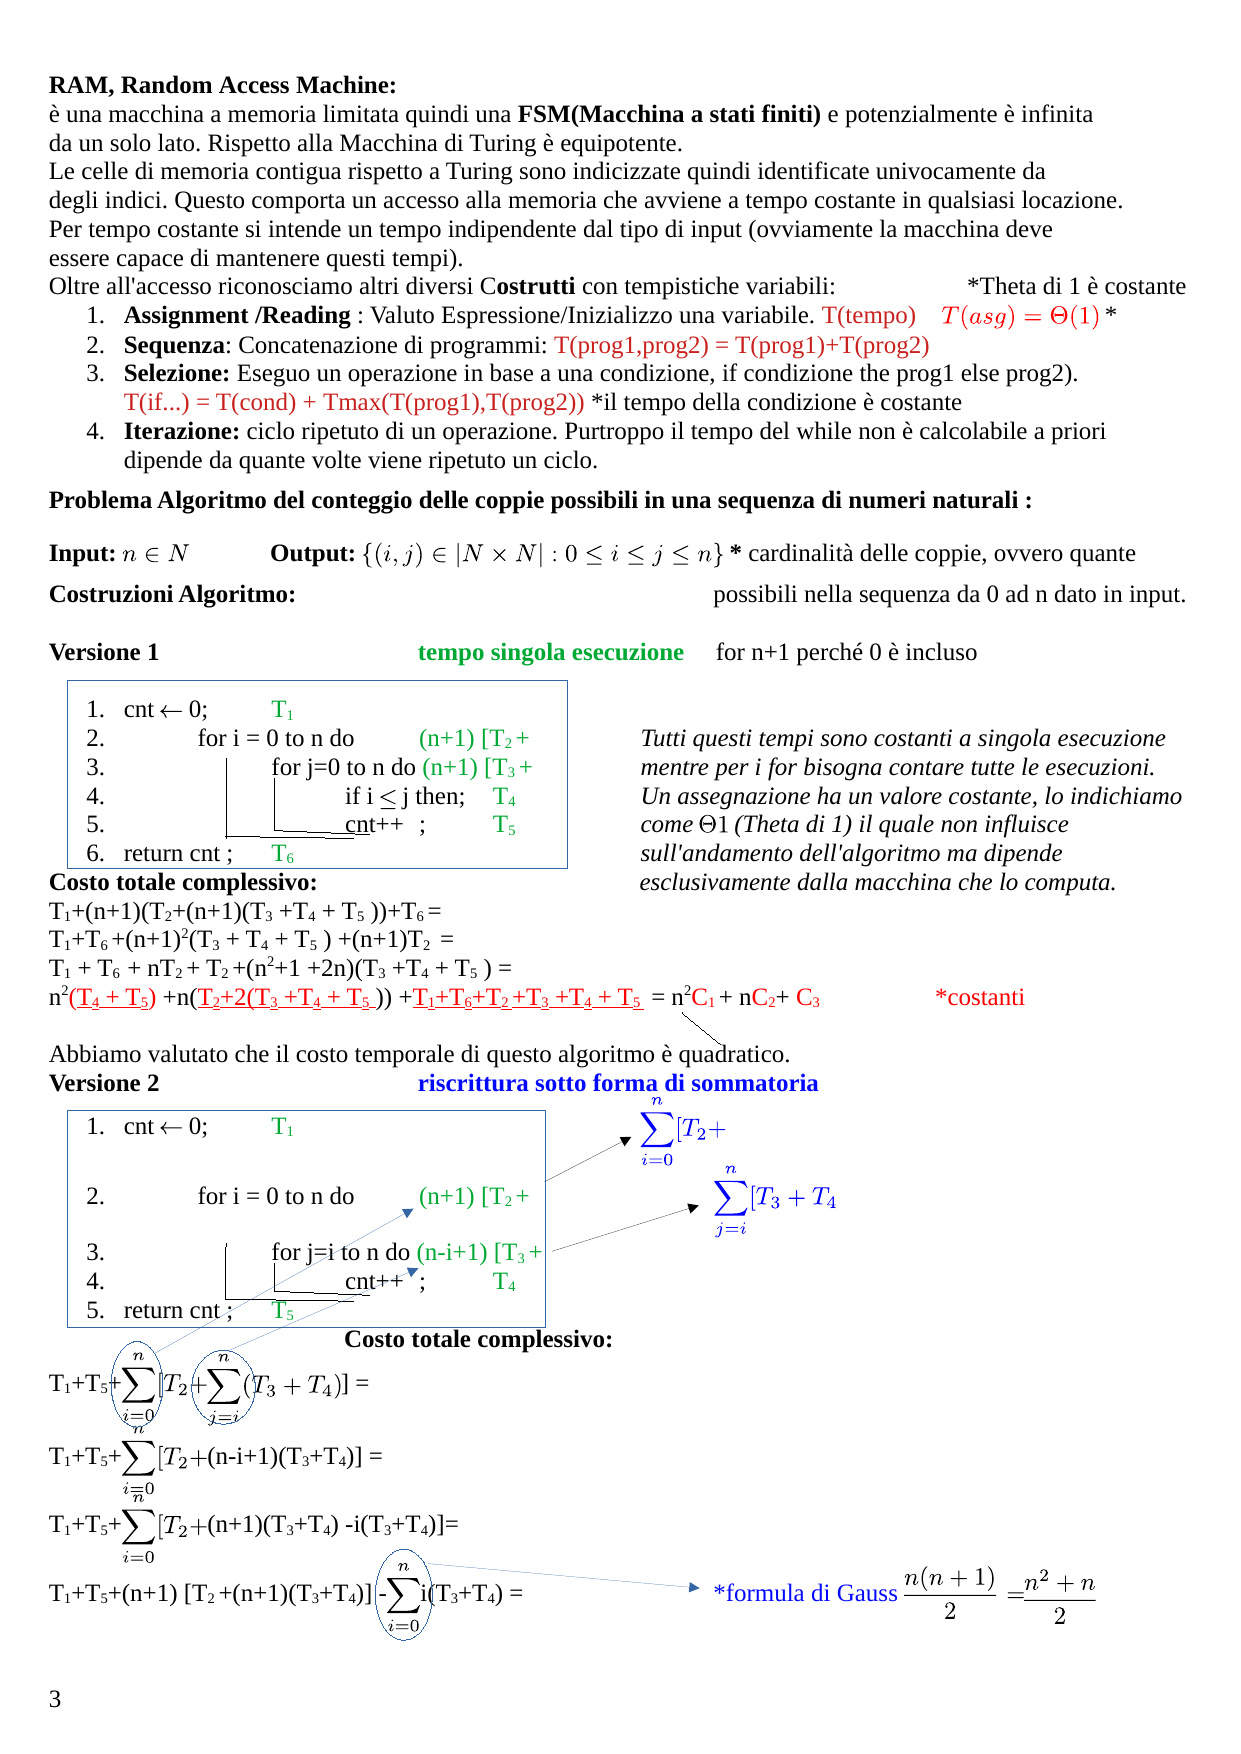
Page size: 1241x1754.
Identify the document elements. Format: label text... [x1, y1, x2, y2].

text T1+(n+1)(T2+(n+1)(T3 +T4 + T5 ))+T6 = [48, 896, 1187, 924]
list sull'andamento dell'algoritmo ma dipende [568, 838, 1187, 867]
text Oltre all'accesso riconosciamo altri diversi Costrutti con tempistiche variabili: *Theta di 1 è costante [48, 271, 1187, 300]
text T1+T6 +(n+1)2(T3 + T4 + T5 ) +(n+1)T2 = [48, 924, 1187, 953]
list Sequenza: Concatenazione di programmi: T(prog1,prog2) = T(prog1)+T(prog2) [86, 330, 1187, 358]
list cnt++ ; T4 [262, 1266, 545, 1295]
text T1+T5+(n+1) [T2 +(n+1)(T3+T4)] [48, 1563, 398, 1632]
text Per tempo costante si intende un tempo indipendente dal tipo di input (ovviamente la macchina deve [48, 214, 1187, 243]
list return cnt ; T6 [86, 838, 567, 867]
text T1 + T6 + nT2 + T2 +(n2+1 +2n)(T3 +T4 + T5 ) = [48, 953, 1187, 982]
text (n-i+1)(T3+T4)] = [153, 1426, 1187, 1494]
list mentre per i for bisogna contare tutte le esecuzioni. [568, 752, 1187, 781]
list Iterazione: ciclo ripetuto di un operazione. Purtroppo il tempo del while non è calcolabile a priori dipende da quante volte viene ripetuto un ciclo. [86, 416, 1187, 473]
list [568, 694, 1187, 723]
list if i j then; T4 Un assegnazione ha un valore costante, lo indichiamo [86, 781, 226, 809]
text Input: Output: * cardinalità delle coppie, ovvero quante [48, 538, 1187, 568]
text T1+T5+ [48, 1494, 125, 1563]
list if i j then; T4 Un assegnazione ha un valore costante, lo indichiamo [275, 781, 567, 809]
list return cnt ; T5 [293, 1295, 545, 1324]
list for j=i to n do (n-i+1) [T3 + [546, 1237, 1187, 1266]
text Abbiamo valutato che il costo temporale di questo algoritmo è quadratico. [48, 1039, 1187, 1068]
list for j=i to n do (n-i+1) [T3 + [86, 1237, 360, 1266]
text Costruzioni Algoritmo: possibili nella sequenza da 0 ad n dato in input. [48, 579, 1187, 608]
text essere capace di mantenere questi tempi). [48, 243, 1187, 271]
list cnt++ ; T4 [226, 1266, 274, 1295]
list [720, 1166, 1187, 1237]
list T(if...) = T(cond) + Tmax(T(prog1),T(prog2)) *il tempo della condizione è costante [86, 387, 1187, 416]
list cnt++ ; T5 come (Theta di 1) il quale non influisce [227, 809, 567, 838]
list cnt++ ; T5 come (Theta di 1) il quale non influisce [568, 809, 1187, 838]
text Versione 2 riscrittura sotto forma di sommatoria [48, 1068, 1187, 1097]
list Selezione: Eseguo un operazione in base a una condizione, if condizione the prog1 else prog2). [86, 358, 1187, 387]
list cnt++ ; T4 [275, 1266, 308, 1285]
text -i(T3+T4) = *formula di Gauss [407, 1563, 1187, 1632]
list Assignment /Reading : Valuto Espressione/Inizializzo una variabile. T(tempo) * [86, 300, 1187, 330]
list return cnt ; T5 [86, 1295, 248, 1324]
text degli indici. Questo comporta un accesso alla memoria che avviene a tempo costante in qualsiasi locazione. [48, 185, 1187, 214]
text T1+T5+ [48, 1352, 208, 1426]
list for i = 0 to n do (n+1) [T2 + [86, 1166, 545, 1237]
list return cnt ; T5 [210, 1295, 354, 1324]
list for j=i to n do (n-i+1) [T3 + [313, 1237, 545, 1266]
list cnt 0; T1 [86, 694, 567, 723]
text n2(T4 + T5) +n(T2+2(T3 +T4 + T5 )) +T1+T6+T2 +T3 +T4 + T5 = n2C1 + nC2+ C3 *costanti [48, 982, 1187, 1011]
text (n+1)(T3+T4) -i(T3+T4)]= [151, 1494, 1187, 1563]
list if i j then; T4 Un assegnazione ha un valore costante, lo indichiamo [568, 781, 1187, 809]
list cnt++ ; T4 [86, 1266, 225, 1295]
text RAM, Random Access Machine: [48, 70, 1187, 99]
text [160, 1328, 278, 1352]
list cnt 0; T1 [86, 1097, 652, 1166]
list [661, 1097, 1187, 1166]
text T1+T5+ [48, 1426, 124, 1494]
list [546, 1166, 715, 1237]
text Le celle di memoria contigua rispetto a Turing sono indicizzate quindi identificate univocamente da [48, 156, 1187, 185]
text [48, 1324, 198, 1352]
text da un solo lato. Rispetto alla Macchina di Turing è equipotente. [48, 128, 1187, 156]
text Problema Algoritmo del conteggio delle coppie possibili in una sequenza di numeri naturali : [48, 485, 1187, 514]
list cnt++ ; T4 [546, 1266, 1187, 1295]
text Costo totale complessivo: [231, 1324, 1187, 1352]
list for i = 0 to n do (n+1) [T2 + [86, 723, 567, 752]
list for j=0 to n do (n+1) [T3 + [86, 752, 567, 781]
text è una macchina a memoria limitata quindi una FSM(Macchina a stati finiti) e potenzialmente è infinita [48, 99, 1187, 128]
list cnt++ ; T5 come (Theta di 1) il quale non influisce [86, 809, 226, 838]
list Tutti questi tempi sono costanti a singola esecuzione [568, 723, 1187, 752]
list return cnt ; T5 [546, 1295, 1187, 1324]
text ] = [158, 1352, 1187, 1426]
text Versione 1 tempo singola esecuzione for n+1 perché 0 è incluso [48, 637, 1187, 666]
text Costo totale complessivo: esclusivamente dalla macchina che lo computa. [48, 867, 1187, 896]
